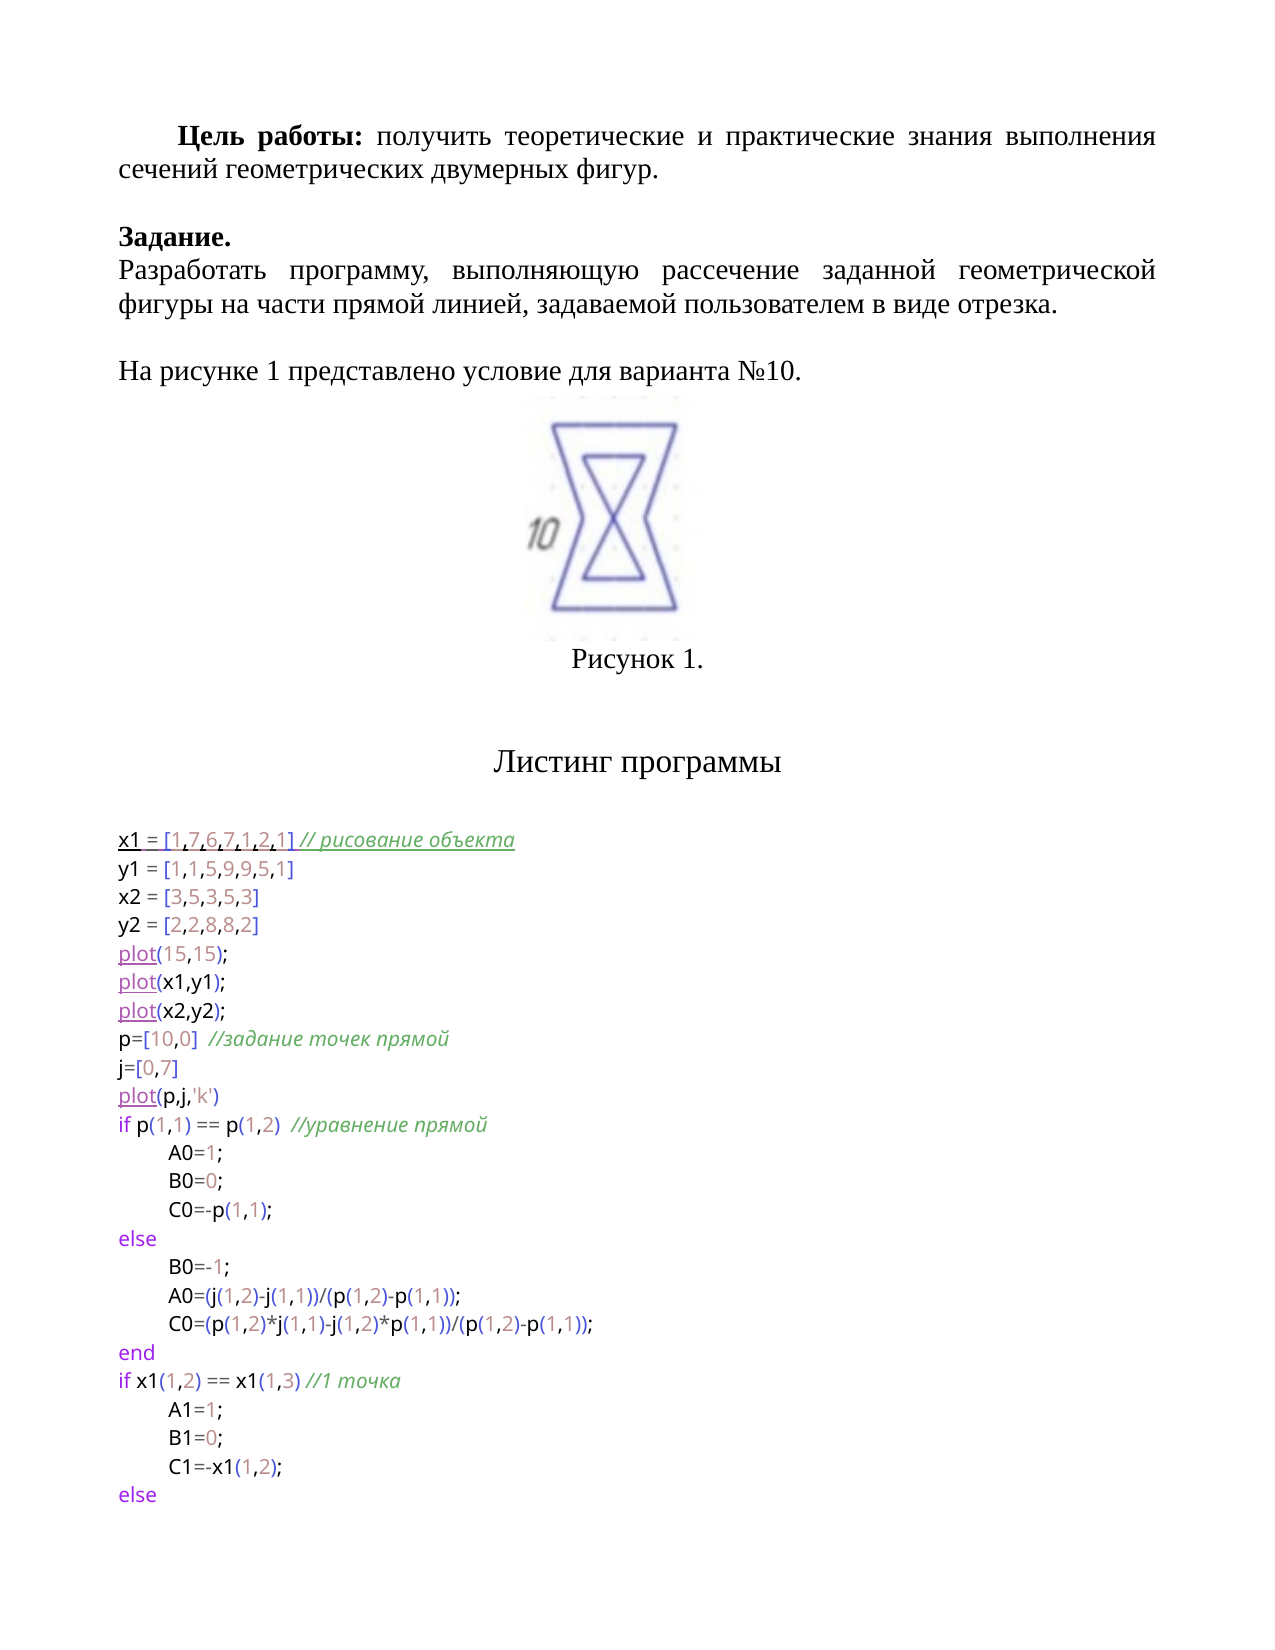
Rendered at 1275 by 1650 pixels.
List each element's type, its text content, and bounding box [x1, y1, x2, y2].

text B0=0; [118, 1167, 1157, 1195]
text y2 = [2,2,8,8,2] [118, 911, 1157, 939]
text B0=-1; [118, 1252, 1157, 1281]
text B1=0; [118, 1423, 1157, 1452]
text else [118, 1224, 1157, 1252]
text plot(p,j,'k') [118, 1081, 1157, 1110]
text plot(x2,y2); [118, 996, 1157, 1024]
text p=[10,0] //задание точек прямой [118, 1024, 1157, 1053]
picture [525, 396, 740, 641]
text if p(1,1) == p(1,2) //уравнение прямой [118, 1110, 1157, 1138]
text Задание. [118, 219, 1157, 252]
text Рисунок 1. [118, 386, 1157, 674]
text A1=1; [118, 1395, 1157, 1423]
text Листинг программы [118, 742, 1157, 780]
text end [118, 1338, 1157, 1366]
text if x1(1,2) == x1(1,3) //1 точка [118, 1366, 1157, 1395]
text C1=-x1(1,2); [118, 1452, 1157, 1480]
text j=[0,7] [118, 1053, 1157, 1081]
text A0=1; [118, 1138, 1157, 1167]
text plot(x1,y1); [118, 967, 1157, 996]
text C0=-p(1,1); [118, 1195, 1157, 1224]
text Разработать программу, выполняющую рассечение заданной геометрической фигуры на части прямой линией, задаваемой пользователем в виде отрезка. [118, 252, 1157, 319]
text x2 = [3,5,3,5,3] [118, 882, 1157, 911]
text plot(15,15); [118, 939, 1157, 967]
text A0=(j(1,2)-j(1,1))/(p(1,2)-p(1,1)); [118, 1281, 1157, 1309]
text На рисунке 1 представлено условие для варианта №10. [118, 353, 1157, 386]
text x1 = [1,7,6,7,1,2,1] // рисование объекта [118, 825, 1157, 854]
text C0=(p(1,2)*j(1,1)-j(1,2)*p(1,1))/(p(1,2)-p(1,1)); [118, 1309, 1157, 1338]
text y1 = [1,1,5,9,9,5,1] [118, 854, 1157, 882]
text Цель работы: получить теоретические и практические знания выполнения сечений геометрических двумерных фигур. [118, 118, 1157, 185]
text else [118, 1480, 1157, 1509]
